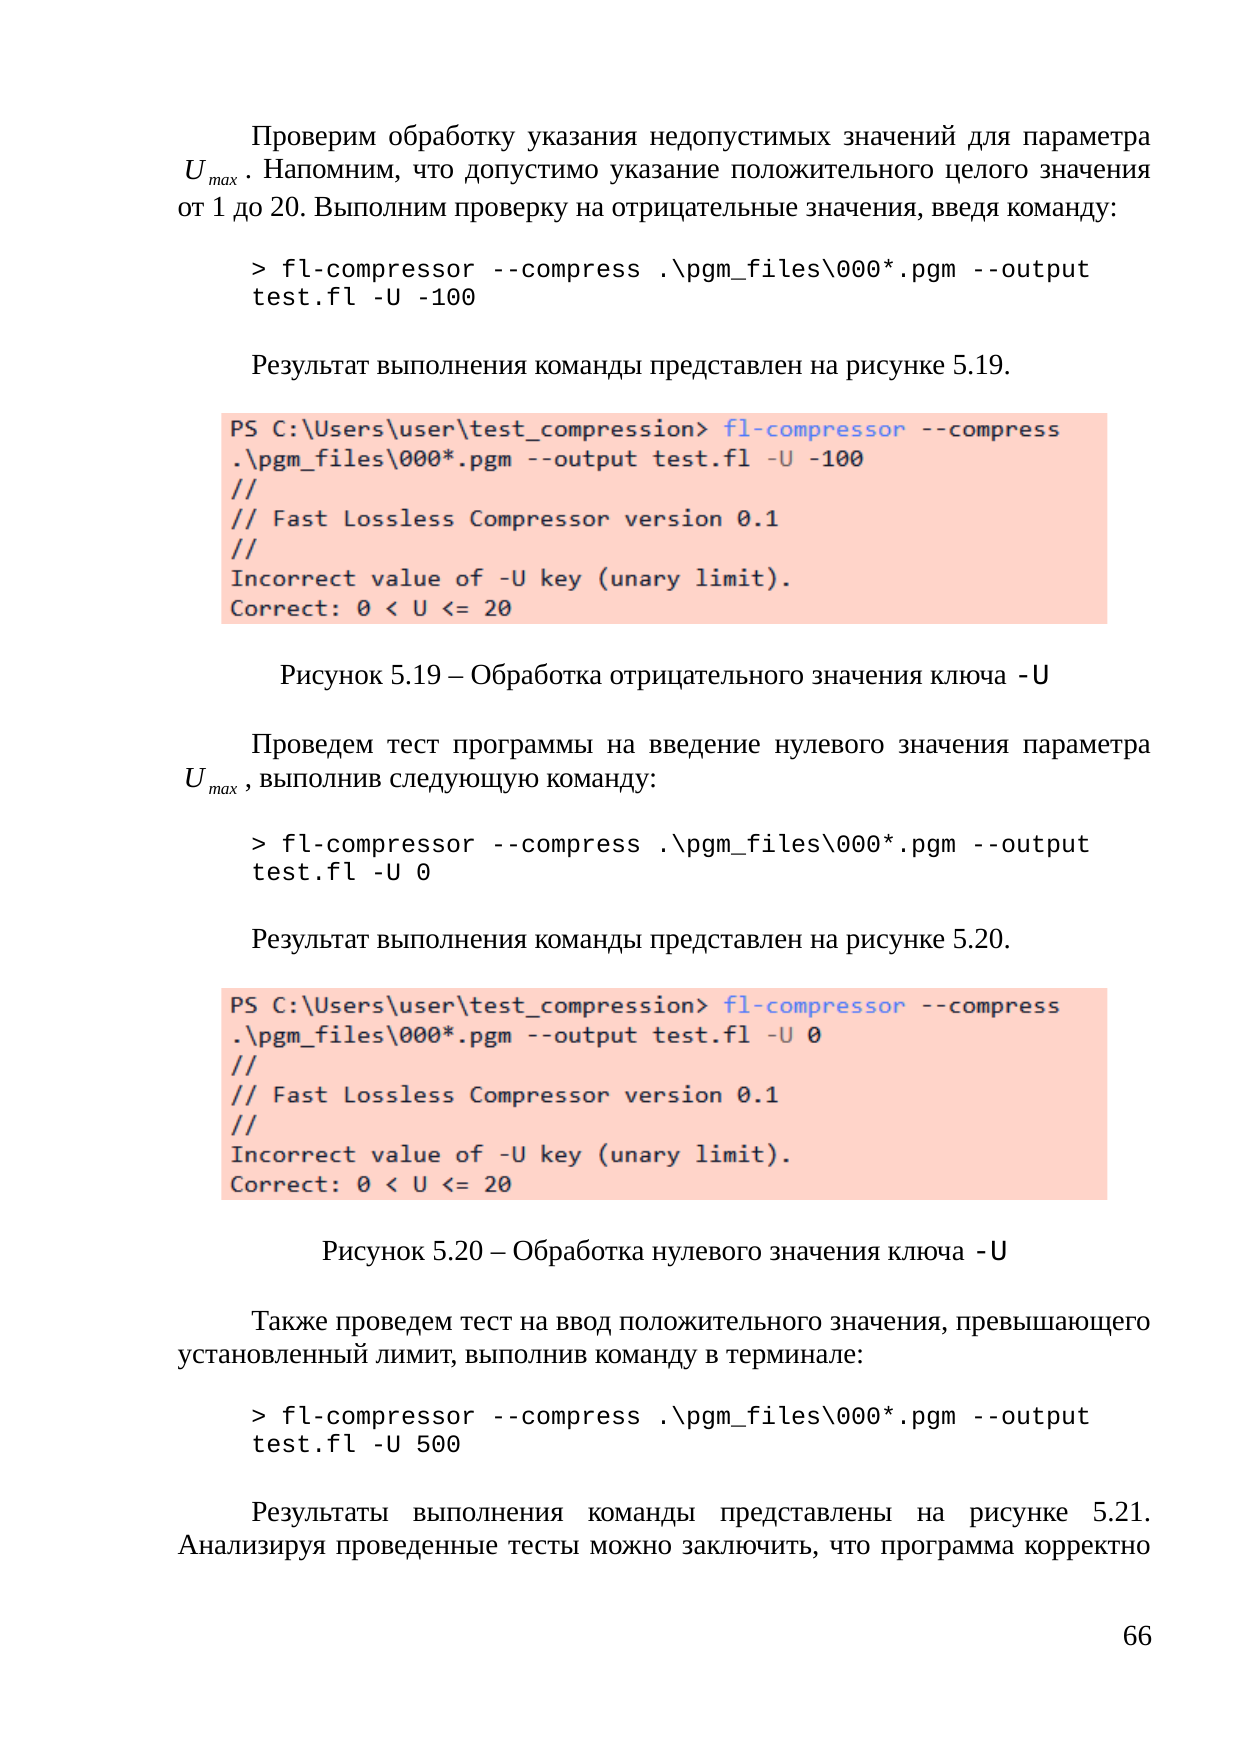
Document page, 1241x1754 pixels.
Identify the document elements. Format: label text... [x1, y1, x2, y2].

text > fl-compressor --compress .\pgm_files\000*.pgm --output test.fl -U 500 [251, 1403, 1152, 1460]
text > fl-compressor --compress .\pgm_files\000*.pgm --output test.fl -U -100 [251, 257, 1152, 313]
text Результат выполнения команды представлен на рисунке 5.19. [177, 347, 1152, 380]
text Также проведем тест на ввод положительного значения, превышающего установленный лимит, выполнив команду в терминале: [177, 1303, 1152, 1370]
text Рисунок 5.19 – Обработка отрицательного значения ключа -U [177, 657, 1152, 693]
text Проверим обработку указания недопустимых значений для параметра . Напомним, что допустимо указание положительного целого значения от 1 до 20. Выполним проверку на отрицательные значения, введя команду: [177, 118, 1152, 223]
text Результат выполнения команды представлен на рисунке 5.20. [177, 922, 1152, 955]
text Результаты выполнения команды представлены на рисунке 5.21. Анализируя проведенные тесты можно заключить, что программа корректно [177, 1494, 1152, 1561]
text > fl-compressor --compress .\pgm_files\000*.pgm --output test.fl -U 0 [251, 831, 1152, 888]
picture [221, 413, 1108, 624]
picture [221, 988, 1108, 1200]
text Проведем тест программы на введение нулевого значения параметра , выполнив следующую команду: [177, 726, 1152, 798]
text Рисунок 5.20 – Обработка нулевого значения ключа -U [177, 1233, 1152, 1269]
